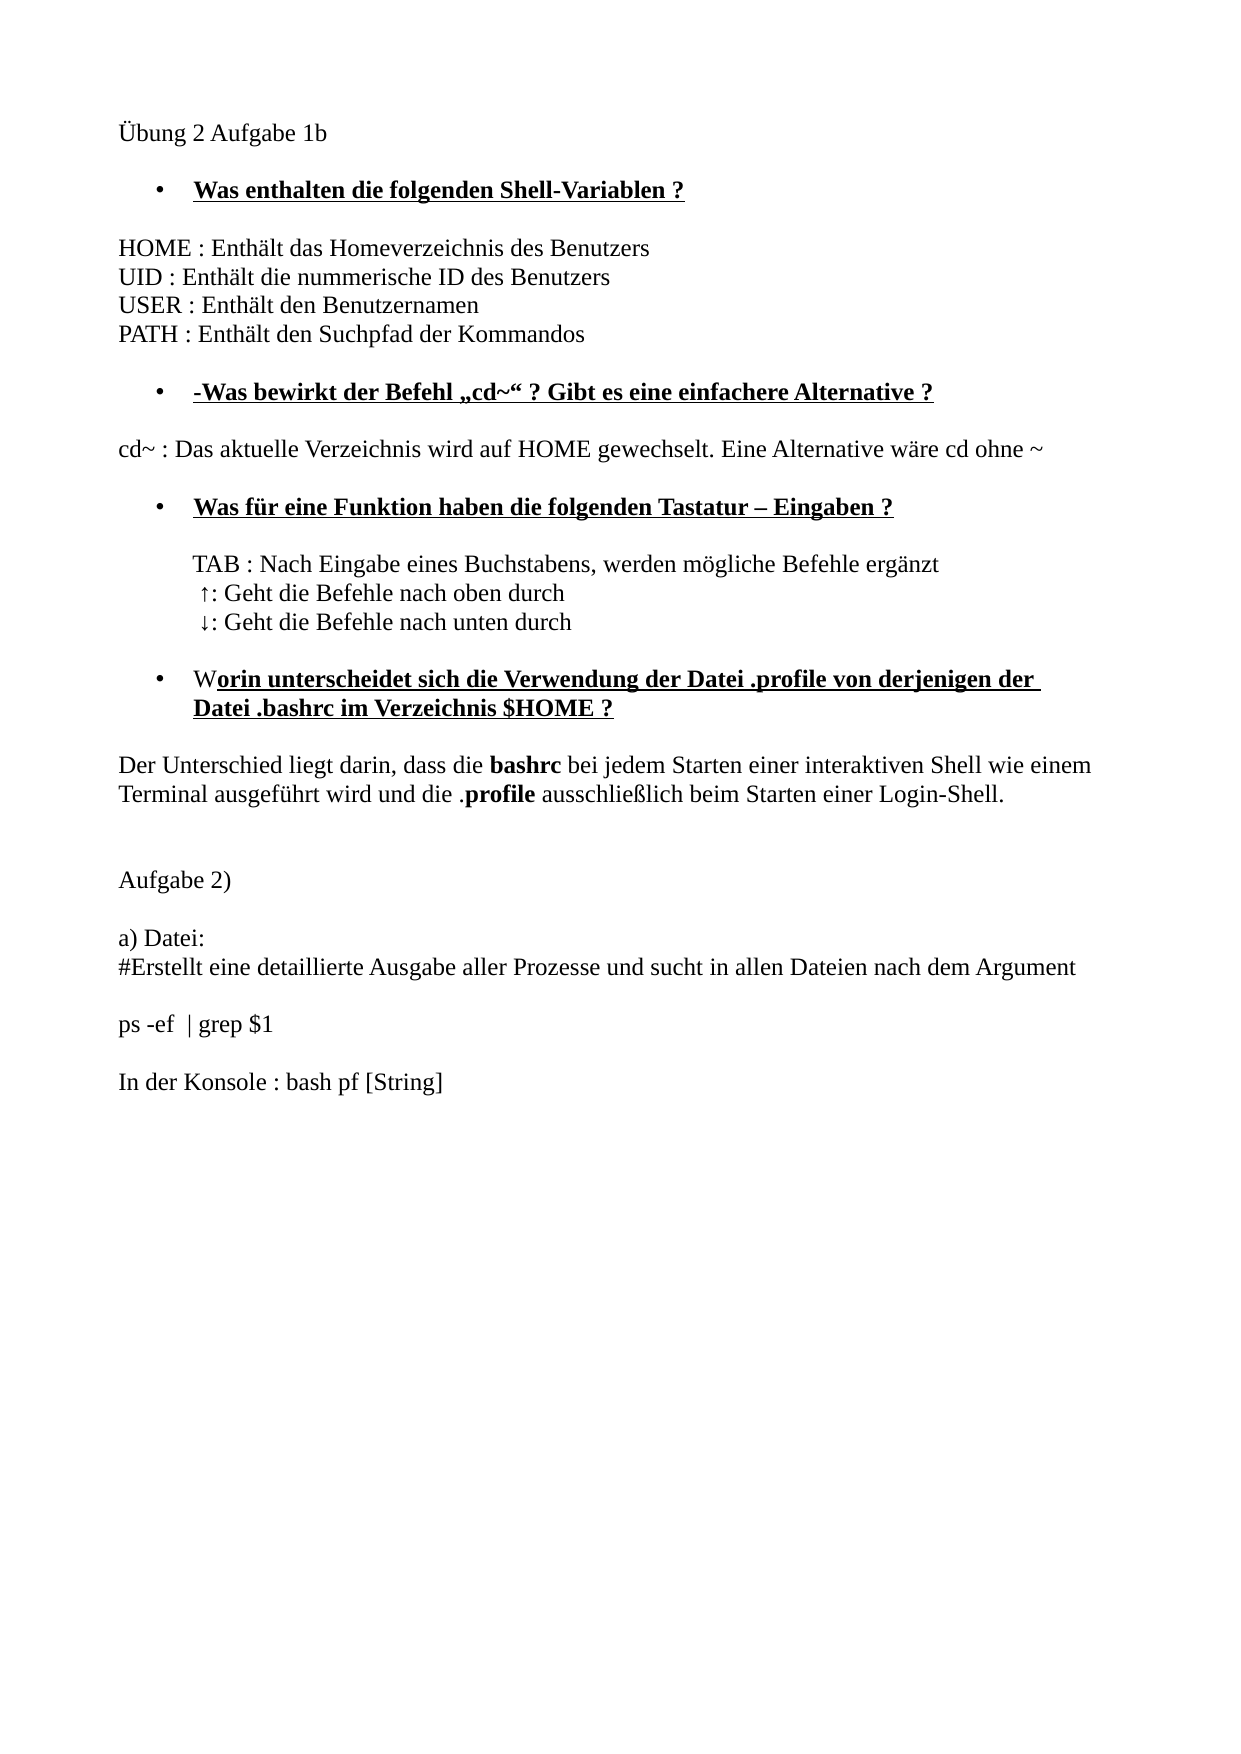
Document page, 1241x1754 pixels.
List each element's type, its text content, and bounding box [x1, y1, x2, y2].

text ps -ef | grep $1 [118, 1009, 1122, 1038]
text USER : Enthält den Benutzernamen [118, 291, 1122, 319]
list Worin unterscheidet sich die Verwendung der Datei .profile von derjenigen der Datei .bashrc im Verzeichnis $HOME ? [156, 664, 1122, 722]
text Übung 2 Aufgabe 1b [118, 118, 1122, 147]
list Was für eine Funktion haben die folgenden Tastatur – Eingaben ? [156, 492, 1122, 521]
list -Was bewirkt der Befehl „cd~“ ? Gibt es eine einfachere Alternative ? [156, 377, 1122, 406]
text ↑: Geht die Befehle nach oben durch [118, 578, 1122, 607]
text cd~ : Das aktuelle Verzeichnis wird auf HOME gewechselt. Eine Alternative wäre cd ohne ~ [118, 434, 1122, 463]
text a) Datei: [118, 923, 1122, 952]
text In der Konsole : bash pf [String] [118, 1067, 1122, 1096]
text Der Unterschied liegt darin, dass die bashrc bei jedem Starten einer interaktiven Shell wie einem Terminal ausgeführt wird und die .profile ausschließlich beim Starten einer Login-Shell. [118, 751, 1122, 808]
list Was enthalten die folgenden Shell-Variablen ? [156, 176, 1122, 204]
text UID : Enthält die nummerische ID des Benutzers [118, 262, 1122, 291]
text HOME : Enthält das Homeverzeichnis des Benutzers [118, 233, 1122, 262]
text ↓: Geht die Befehle nach unten durch [118, 607, 1122, 636]
text TAB : Nach Eingabe eines Buchstabens, werden mögliche Befehle ergänzt [118, 549, 1122, 578]
text #Erstellt eine detaillierte Ausgabe aller Prozesse und sucht in allen Dateien nach dem Argument [118, 952, 1122, 981]
text Aufgabe 2) [118, 866, 1122, 894]
text PATH : Enthält den Suchpfad der Kommandos [118, 319, 1122, 348]
